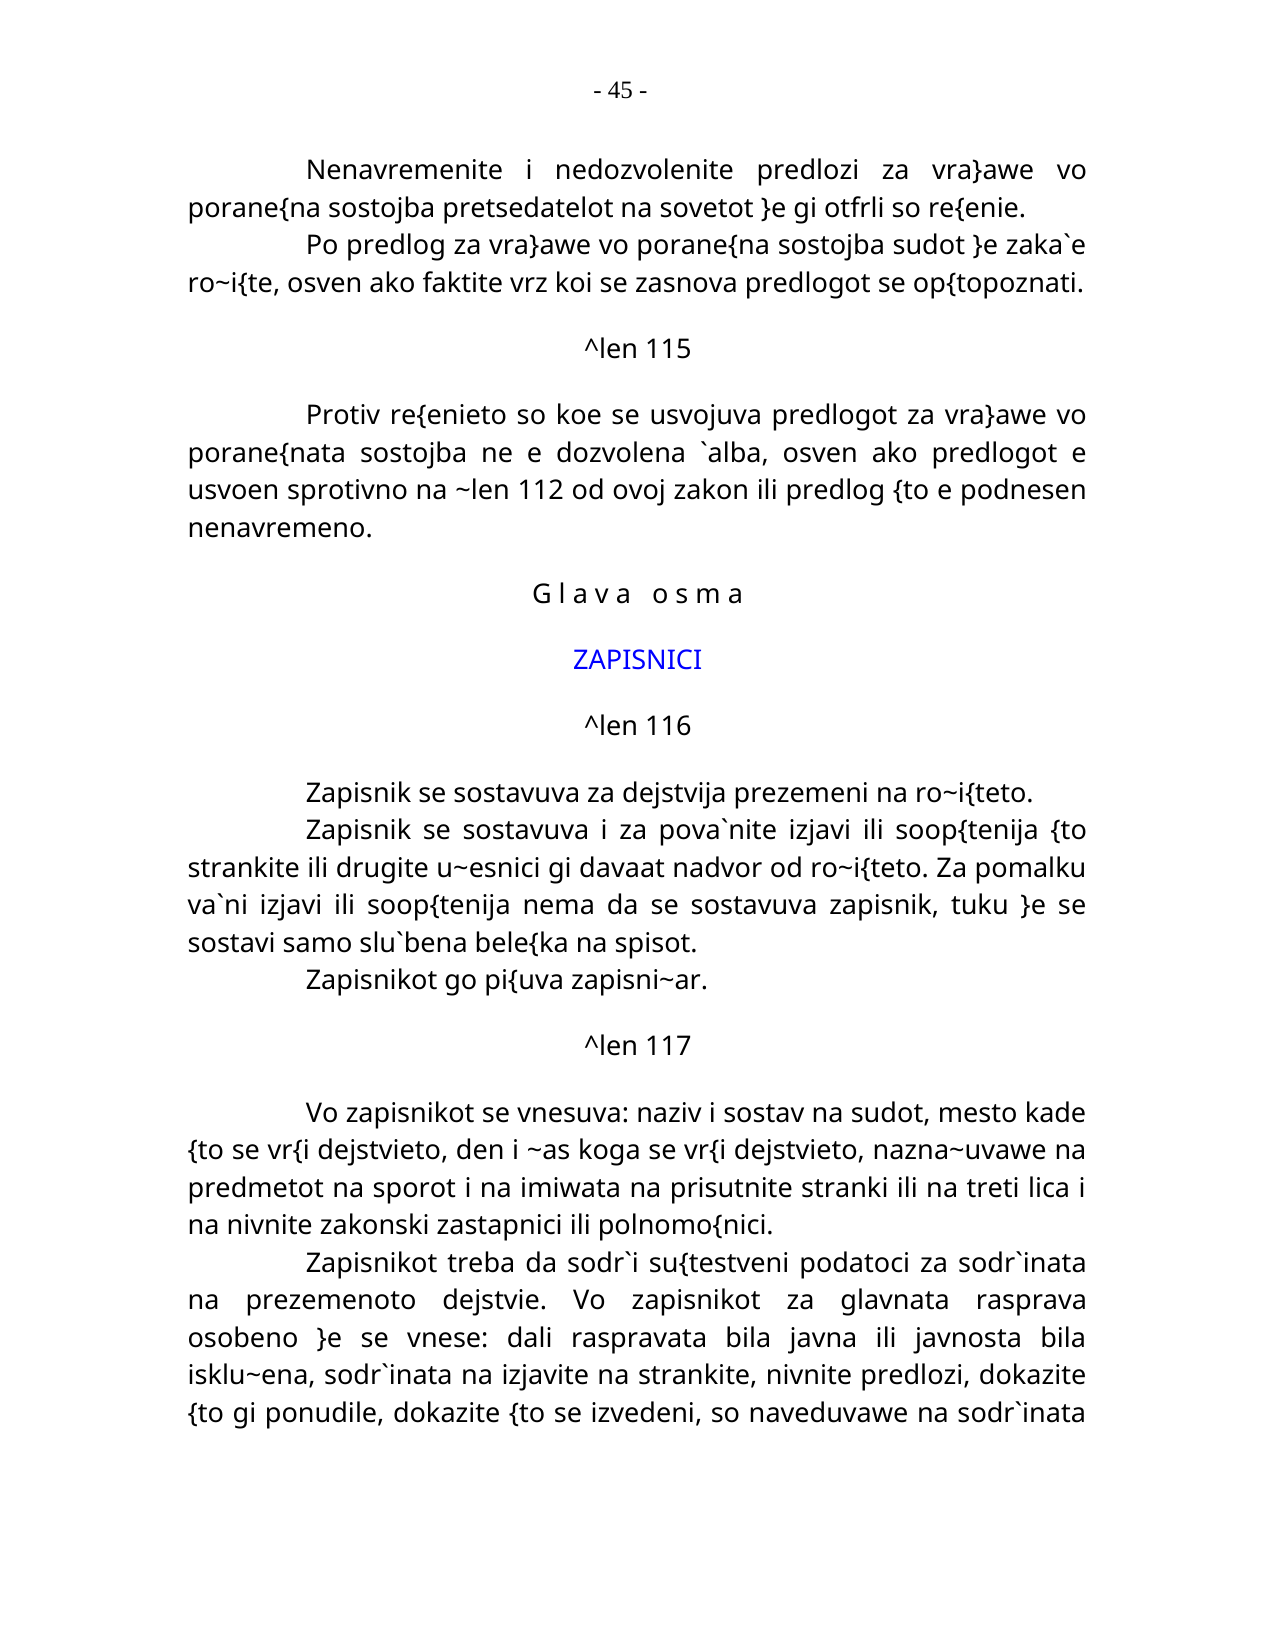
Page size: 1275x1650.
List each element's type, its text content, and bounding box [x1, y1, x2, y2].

text ^len 115 [187, 329, 1087, 366]
text Zapisnik se sostavuva za dejstvija prezemeni na ro~i{teto. [187, 772, 1087, 810]
text ZAPISNICI [187, 640, 1087, 677]
text Nenavremenite i nedozvolenite predlozi za vra}awe vo porane{na sostojba pretsedatelot na sovetot }e gi otfrli so re{enie. [187, 150, 1087, 225]
text Protiv re{enieto so koe se usvojuva predlogot za vra}awe vo porane{nata sostojba ne e dozvolena `alba, osven ako predlogot e usvoen sprotivno na ~len 112 od ovoj zakon ili predlog {to e podnesen nenavremeno. [187, 395, 1087, 545]
text ^len 117 [187, 1027, 1087, 1063]
text Po predlog za vra}awe vo porane{na sostojba sudot }e zaka`e ro~i{te, osven ako faktite vrz koi se zasnova predlogot se op{topoznati. [187, 225, 1087, 300]
text Vo zapisnikot se vnesuva: naziv i sostav na sudot, mesto kade {to se vr{i dejstvieto, den i ~as koga se vr{i dejstvieto, nazna~uvawe na predmetot na sporot i na imiwata na prisutnite stranki ili na treti lica i na nivnite zakonski zastapnici ili polnomo{nici. [187, 1093, 1087, 1243]
text G l a v a o s m a [187, 574, 1087, 611]
text Zapisnikot go pi{uva zapisni~ar. [187, 960, 1087, 997]
text ^len 116 [187, 706, 1087, 743]
text Zapisnik se sostavuva i za pova`nite izjavi ili soop{tenija {to strankite ili drugite u~esnici gi davaat nadvor od ro~i{teto. Za pomalku va`ni izjavi ili soop{tenija nema da se sostavuva zapisnik, tuku }e se sostavi samo slu`bena bele{ka na spisot. [187, 810, 1087, 960]
text Zapisnikot treba da sodr`i su{testveni podatoci za sodr`inata na prezemenoto dejstvie. Vo zapisnikot za glavnata rasprava osobeno }e se vnese: dali raspravata bila javna ili javnosta bila isklu~ena, sodr`inata na izjavite na strankite, nivnite predlozi, dokazite {to gi ponudile, dokazite {to se izvedeni, so naveduvawe na sodr`inata [187, 1243, 1087, 1430]
